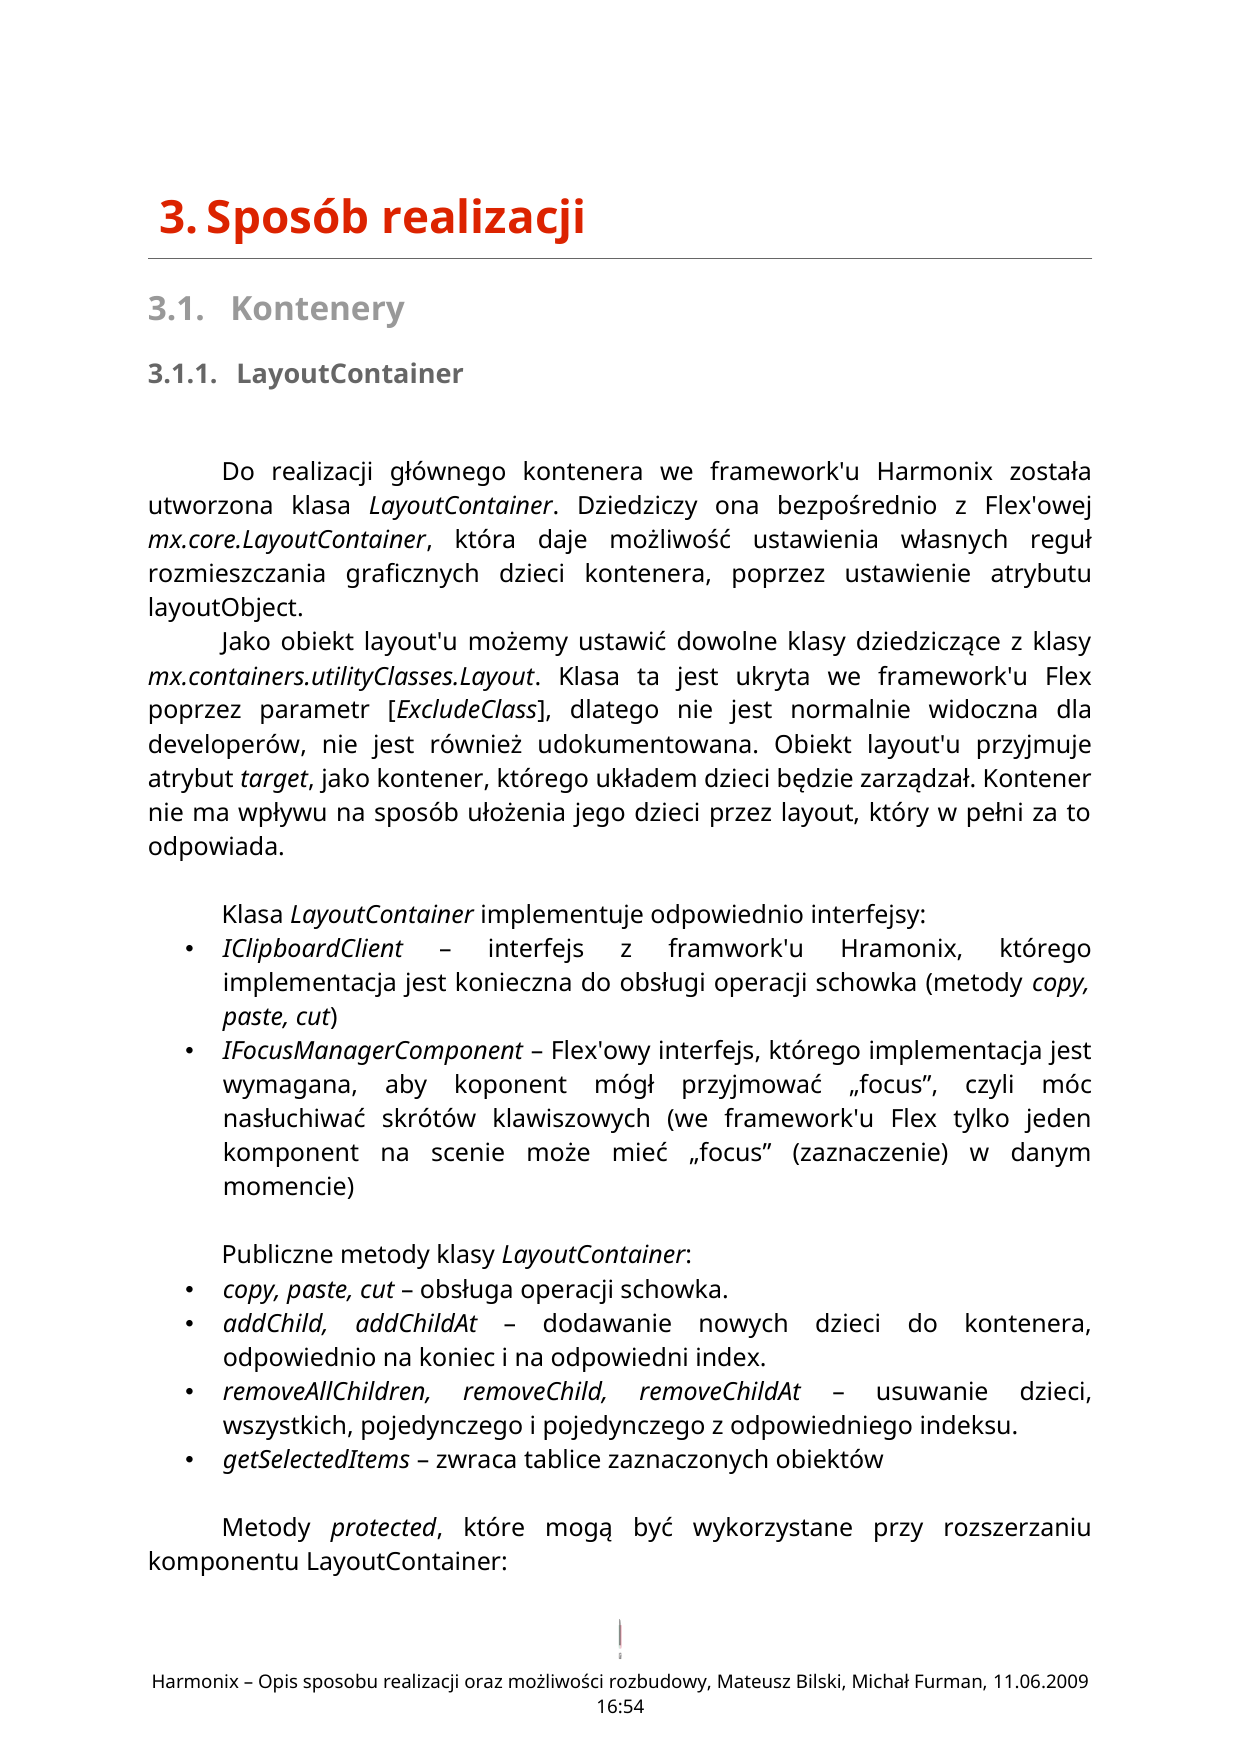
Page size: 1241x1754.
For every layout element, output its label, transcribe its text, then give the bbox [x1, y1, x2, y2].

text Metody protected, które mogą być wykorzystane przy rozszerzaniu komponentu LayoutContainer: [148, 1510, 1092, 1578]
subtitle Sposób realizacji [148, 173, 1092, 258]
list IFocusManagerComponent – Flex'owy interfejs, którego implementacja jest wymagana, aby koponent mógł przyjmować „focus”, czyli móc nasłuchiwać skrótów klawiszowych (we framework'u Flex tylko jeden komponent na scenie może mieć „focus” (zaznaczenie) w danym momencie) [185, 1033, 1092, 1203]
list getSelectedItems – zwraca tablice zaznaczonych obiektów [185, 1442, 1092, 1476]
list addChild, addChildAt – dodawanie nowych dzieci do kontenera, odpowiednio na koniec i na odpowiedni index. [185, 1305, 1092, 1373]
list copy, paste, cut – obsługa operacji schowka. [185, 1271, 1092, 1305]
text Do realizacji głównego kontenera we framework'u Harmonix została utworzona klasa LayoutContainer. Dziedziczy ona bezpośrednio z Flex'owej mx.core.LayoutContainer, która daje możliwość ustawienia własnych reguł rozmieszczania graficznych dzieci kontenera, poprzez ustawienie atrybutu layoutObject. [148, 454, 1092, 624]
text Klasa LayoutContainer implementuje odpowiednio interfejsy: [148, 897, 1092, 931]
list IClipboardClient – interfejs z framwork'u Hramonix, którego implementacja jest konieczna do obsługi operacji schowka (metody copy, paste, cut) [185, 931, 1092, 1033]
text Publiczne metody klasy LayoutContainer: [148, 1237, 1092, 1271]
subtitle LayoutContainer [148, 355, 1092, 392]
subtitle Kontenery [148, 284, 1092, 330]
picture [618, 1618, 622, 1660]
list removeAllChildren, removeChild, removeChildAt – usuwanie dzieci, wszystkich, pojedynczego i pojedynczego z odpowiedniego indeksu. [185, 1373, 1092, 1442]
text Jako obiekt layout'u możemy ustawić dowolne klasy dziedziczące z klasy mx.containers.utilityClasses.Layout. Klasa ta jest ukryta we framework'u Flex poprzez parametr [ExcludeClass], dlatego nie jest normalnie widoczna dla developerów, nie jest również udokumentowana. Obiekt layout'u przyjmuje atrybut target, jako kontener, którego układem dzieci będzie zarządzał. Kontener nie ma wpływu na sposób ułożenia jego dzieci przez layout, który w pełni za to odpowiada. [148, 624, 1092, 862]
